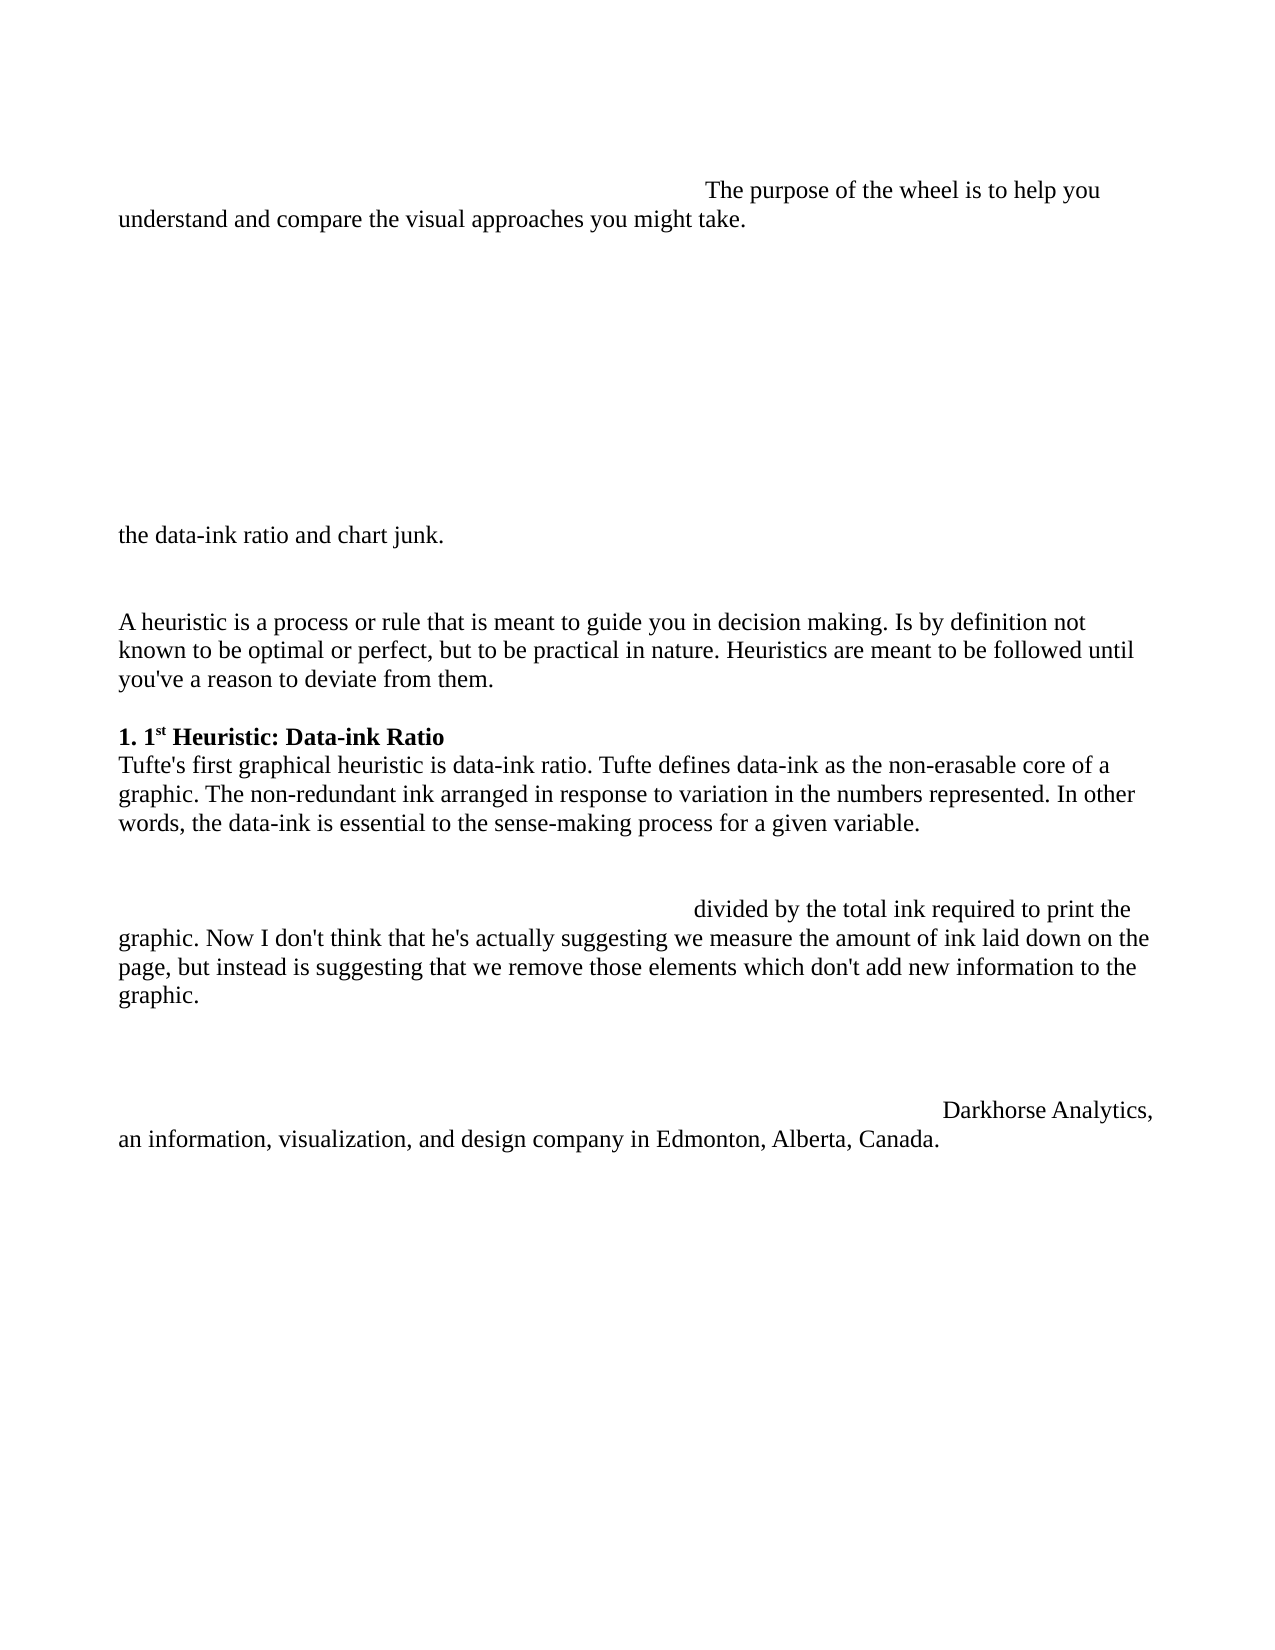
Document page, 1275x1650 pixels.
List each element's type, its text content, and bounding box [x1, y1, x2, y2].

text 4 Examples: [118, 1182, 1157, 1211]
text Tufte's first graphical heuristic is data-ink ratio. Tufte defines data-ink as the non-erasable core of a graphic. The non-redundant ink arranged in response to variation in the numbers represented. In other words, the data-ink is essential to the sense-making process for a given variable. [118, 751, 1157, 837]
text https://www.cedricscherer.com/ [118, 1354, 1157, 1383]
text https://www.darkhorseanalytics.com/blog [118, 1326, 1157, 1354]
text #5 [118, 291, 1157, 319]
text the data-ink ratio and chart junk. [118, 521, 1157, 549]
text There are no rights and wrongs in the visualization wheel. The purpose of the wheel is to help you understand and compare the visual approaches you might take. [118, 176, 1157, 233]
text A heuristic is a process or rule that is meant to guide you in decision making. Is by definition not known to be optimal or perfect, but to be practical in nature. Heuristics are meant to be followed until you've a reason to deviate from them. [118, 607, 1157, 693]
text Perhaps one of the best known examples showing data-ink reduction was done by Darkhorse Analytics, an information, visualization, and design company in Edmonton, Alberta, Canada. [118, 1096, 1157, 1153]
text 1. 1st Heuristic: Data-ink Ratio [118, 722, 1157, 751]
text Graphical Heuristics: Data-ink ratio (Edward Tufte) [118, 406, 1157, 434]
text https://mooctools.ai.umich.edu/multimeasure/424-visualization-wheel-practice/ [118, 319, 1157, 348]
text https://www.darkhorseanalytics.com/portfolio-all [118, 1268, 1157, 1297]
text In this book, Edward Tufte introduces two interesting graphical heuristics, [118, 492, 1157, 521]
text 1. ##video1 [118, 1211, 1157, 1239]
text Tufte defines the data-ink ratio as the amount of data-ink divided by the total ink required to print the graphic. Now I don't think that he's actually suggesting we measure the amount of ink laid down on the page, but instead is suggesting that we remove those elements which don't add new information to the graphic. [118, 894, 1157, 1009]
text #6 [118, 463, 1157, 492]
